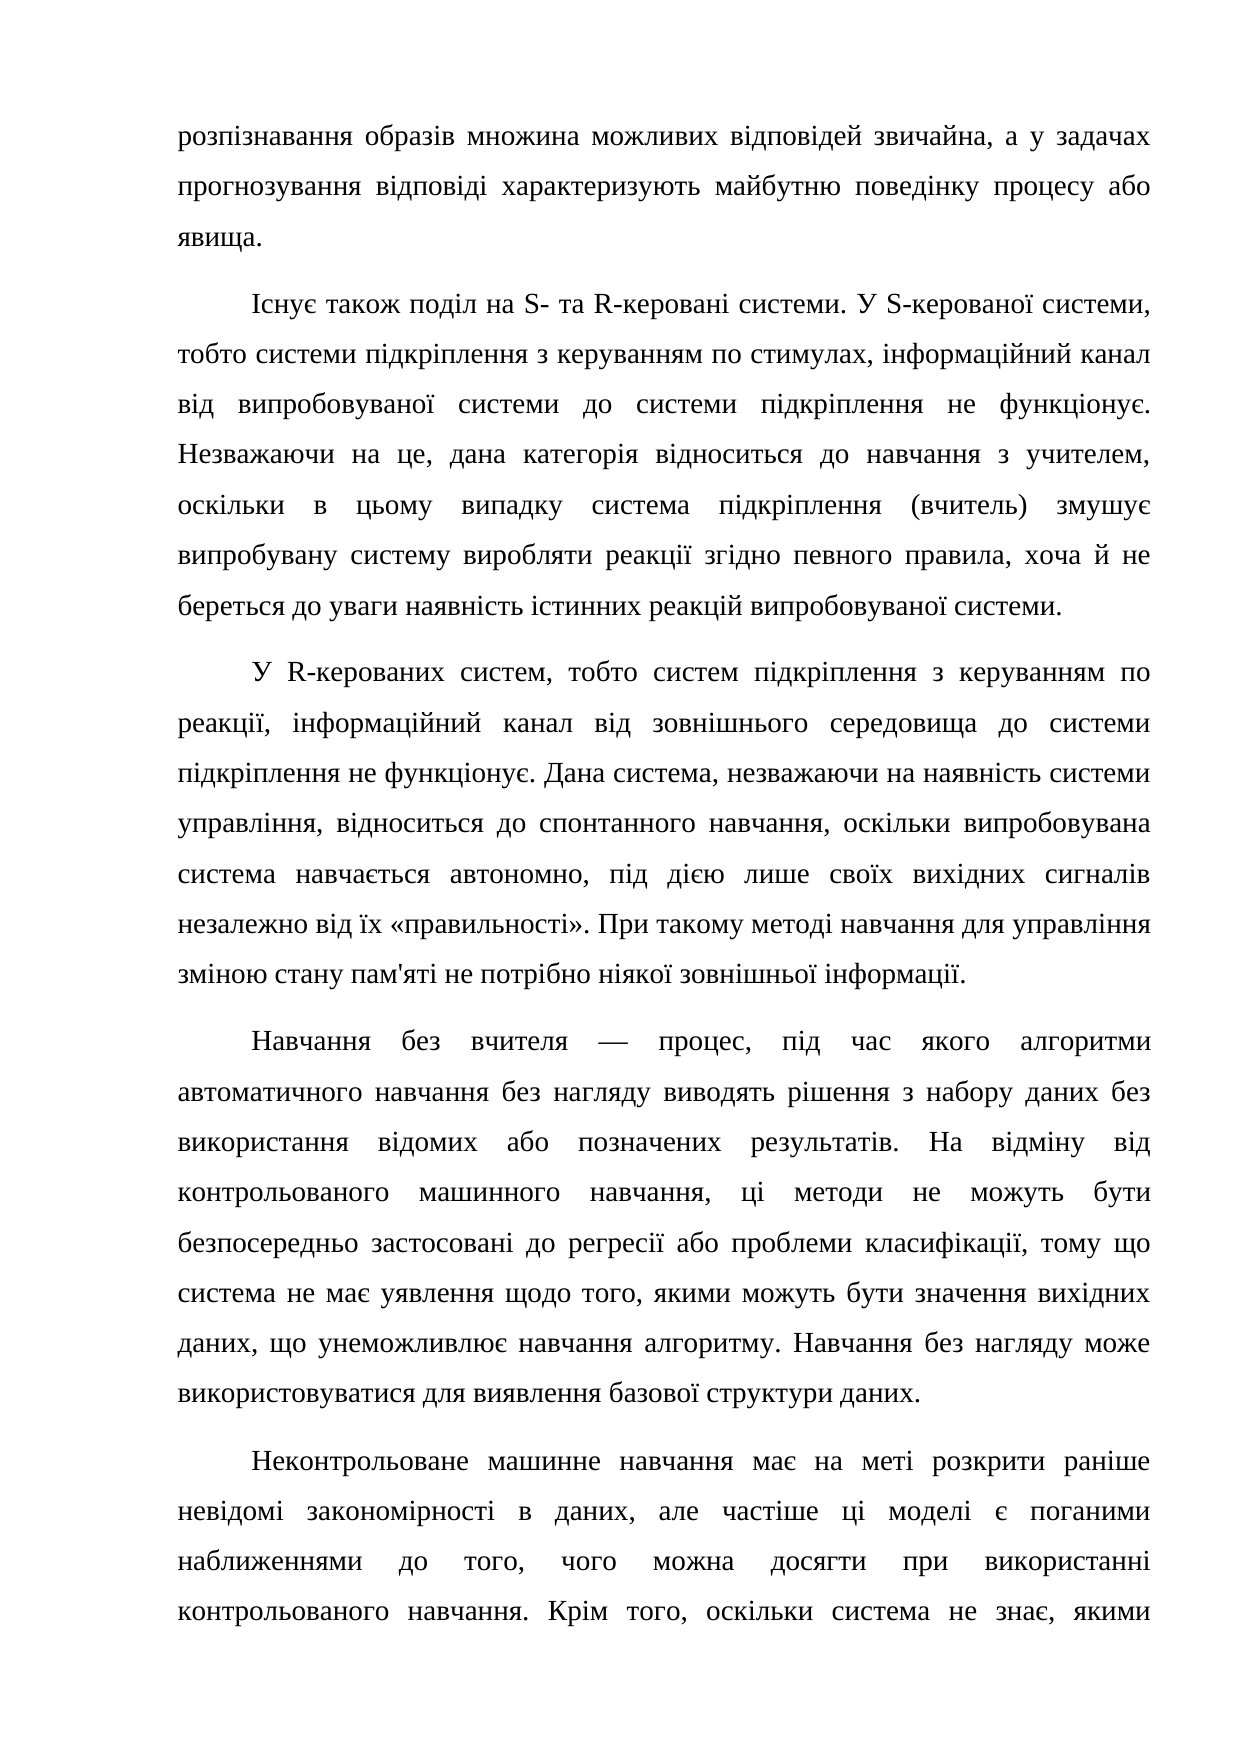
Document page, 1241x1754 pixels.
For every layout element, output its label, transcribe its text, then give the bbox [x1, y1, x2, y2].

text розпізнавання образів множина можливих відповідей звичайна, а у задачах прогнозування відповіді характеризують майбутню поведінку процесу або явища. [177, 118, 1152, 252]
text Існує також поділ на S- та R-керовані системи. У S-керованої системи, тобто системи підкріплення з керуванням по стимулах, інформаційний канал від випробовуваної системи до системи підкріплення не функціонує. Незважаючи на це, дана категорія відноситься до навчання з учителем, оскільки в цьому випадку система підкріплення (вчитель) змушує випробувану систему виробляти реакції згідно певного правила, хоча й не береться до уваги наявність істинних реакцій випробовуваної системи. [177, 286, 1152, 621]
text У R-керованих систем, тобто систем підкріплення з керуванням по реакції, інформаційний канал від зовнішнього середовища до системи підкріплення не функціонує. Дана система, незважаючи на наявність системи управління, відноситься до спонтанного навчання, оскільки випробовувана система навчається автономно, під дією лише своїх вихідних сигналів незалежно від їх «правильності». При такому методі навчання для управління зміною стану пам'яті не потрібно ніякої зовнішньої інформації. [177, 654, 1152, 990]
text Неконтрольоване машинне навчання має на меті розкрити раніше невідомі закономірності в даних, але частіше ці моделі є поганими наближеннями до того, чого можна досягти при використанні контрольованого навчання. Крім того, оскільки система не знає, якими [177, 1443, 1152, 1627]
text Навчання без вчителя — процес, під час якого алгоритми автоматичного навчання без нагляду виводять рішення з набору даних без використання відомих або позначених результатів. На відміну від контрольованого машинного навчання, ці методи не можуть бути безпосередньо застосовані до регресії або проблеми класифікації, тому що система не має уявлення щодо того, якими можуть бути значення вихідних даних, що унеможливлює навчання алгоритму. Навчання без нагляду може використовуватися для виявлення базової структури даних. [177, 1023, 1152, 1409]
